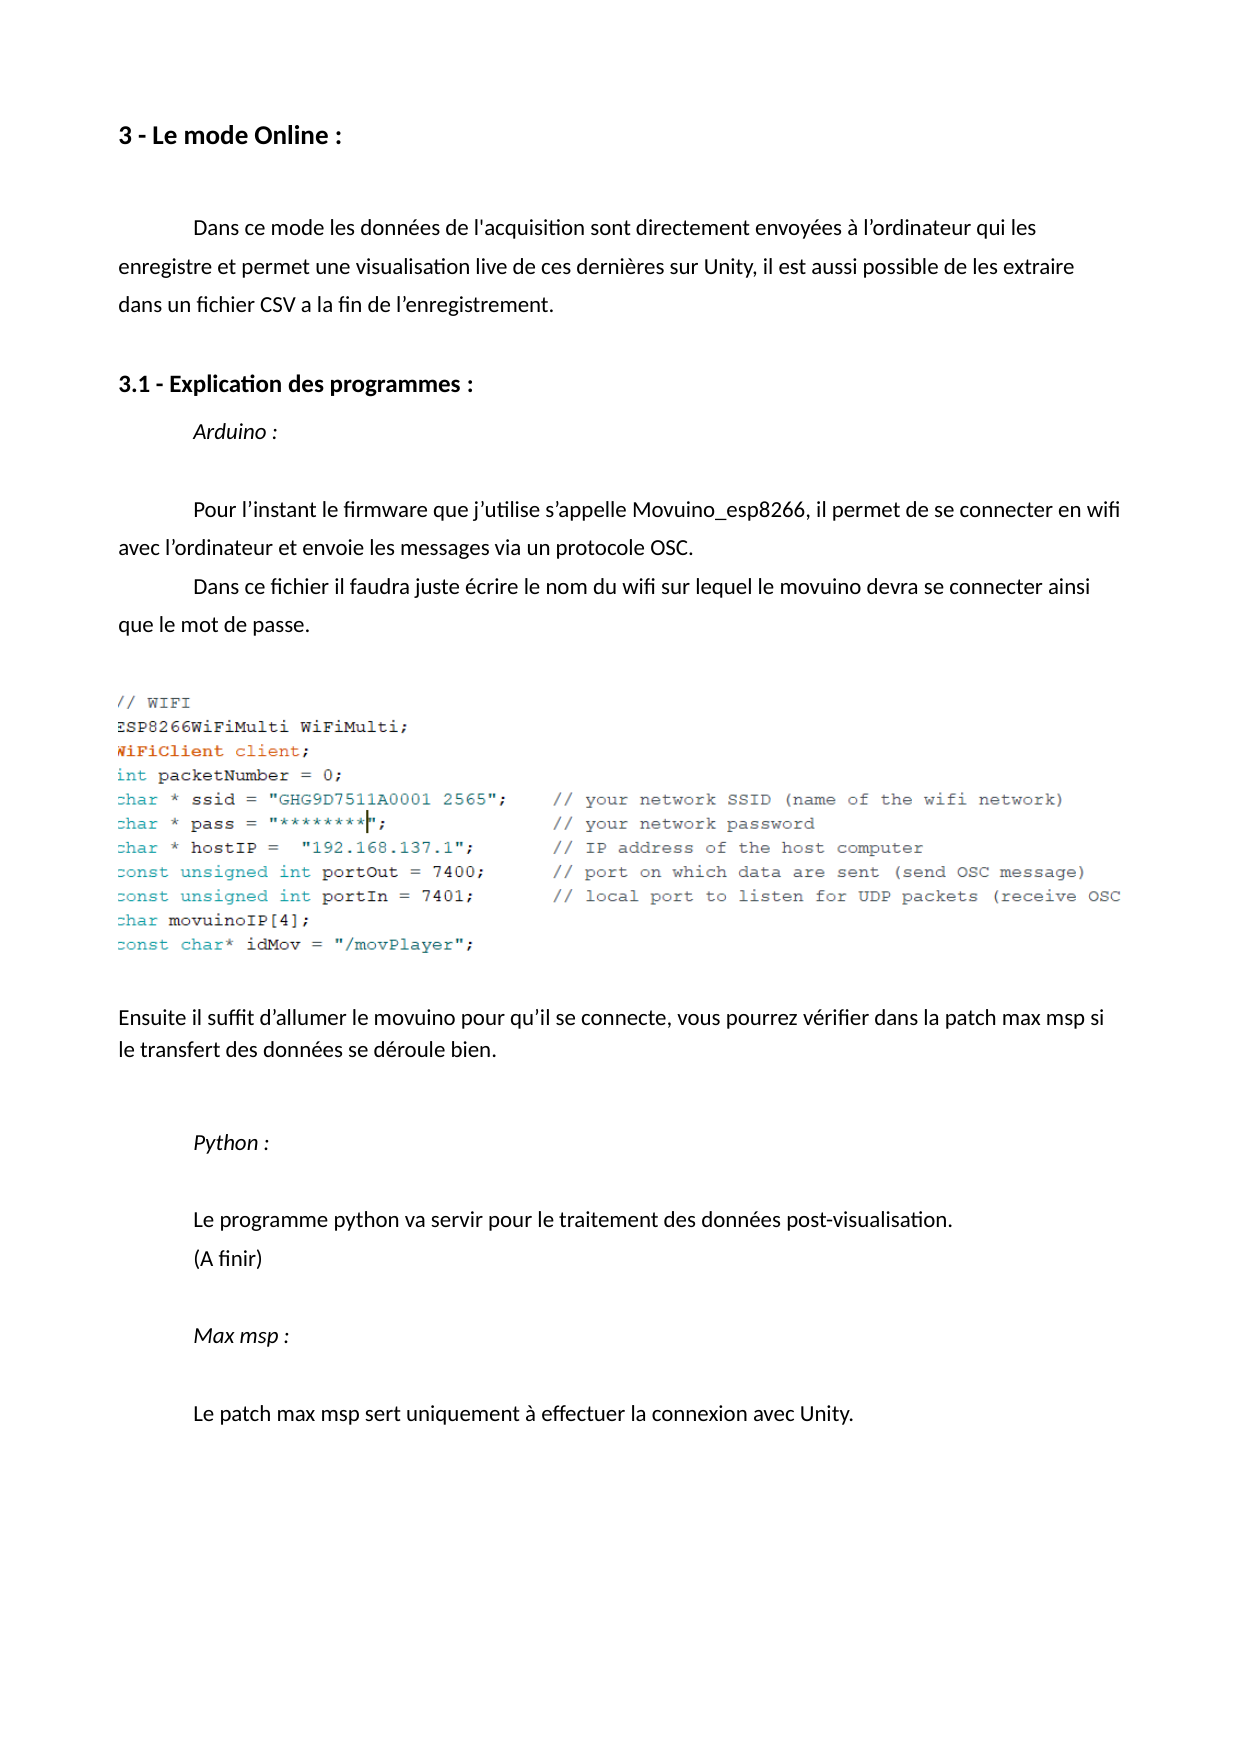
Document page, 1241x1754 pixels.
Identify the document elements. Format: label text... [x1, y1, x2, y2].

text Pour l’instant le firmware que j’utilise s’appelle Movuino_esp8266, il permet de se connecter en wifi avec l’ordinateur et envoie les messages via un protocole OSC. [118, 495, 1122, 561]
picture [118, 687, 1123, 954]
text 3 - Le mode Online : [118, 118, 1122, 151]
text Dans ce mode les données de l'acquisition sont directement envoyées à l’ordinateur qui les enregistre et permet une visualisation live de ces dernières sur Unity, il est aussi possible de les extraire dans un fichier CSV a la fin de l’enregistrement. [118, 213, 1122, 318]
text 3.1 - Explication des programmes : [118, 368, 1122, 398]
text Le patch max msp sert uniquement à effectuer la connexion avec Unity. [118, 1399, 1122, 1427]
text Max msp : [118, 1322, 1122, 1349]
text (A finir) [118, 1244, 1122, 1272]
text Ensuite il suffit d’allumer le movuino pour qu’il se connecte, vous pourrez vérifier dans la patch max msp si le transfert des données se déroule bien. [118, 1003, 1122, 1063]
text Dans ce fichier il faudra juste écrire le nom du wifi sur lequel le movuino devra se connecter ainsi que le mot de passe. [118, 572, 1122, 639]
text Arduino : [118, 417, 1122, 445]
text Python : [118, 1128, 1122, 1156]
text Le programme python va servir pour le traitement des données post-visualisation. [118, 1206, 1122, 1234]
